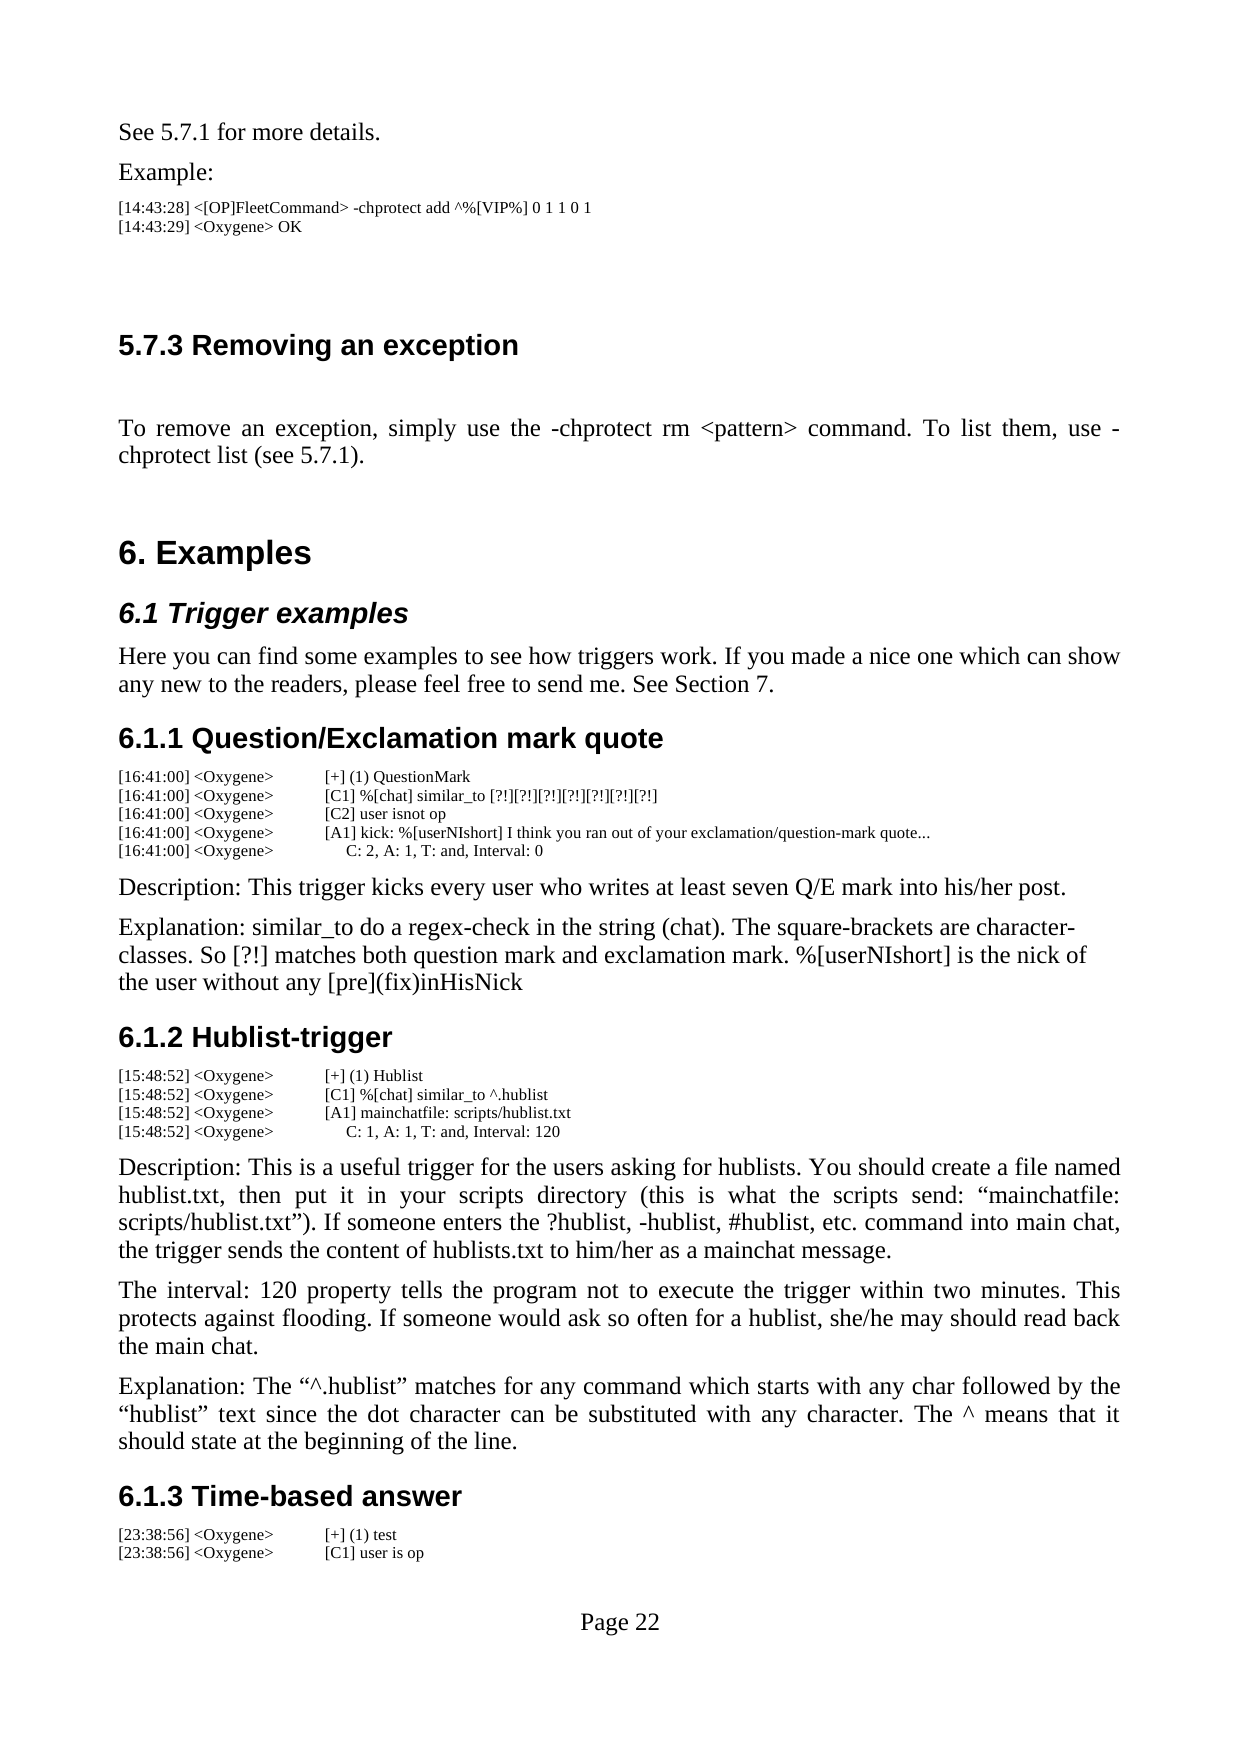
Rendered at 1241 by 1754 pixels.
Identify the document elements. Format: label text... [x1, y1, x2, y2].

subtitle 6.1.3 Time-based answer [118, 1480, 1122, 1513]
text [16:41:00] <Oxygene> [+] (1) QuestionMark [16:41:00] <Oxygene> [C1] %[chat] similar_to [?!][?!][?!][?!][?!][?!][?!] [16:41:00] <Oxygene> [C2] user isnot op [16:41:00] <Oxygene> [A1] kick: %[userNIshort] I think you ran out of your exclamation/question-mark quote... [16:41:00] <Oxygene> C: 2, A: 1, T: and, Interval: 0 [118, 768, 1122, 860]
text Explanation: similar_to do a regex-check in the string (chat). The square-brackets are character-classes. So [?!] matches both question mark and exclamation mark. %[userNIshort] is the nick of the user without any [pre](fix)inHisNick [118, 913, 1122, 996]
subtitle 6.1.1 Question/Exclamation mark quote [118, 722, 1122, 755]
text See 5.7.1 for more details. [118, 118, 1122, 146]
subtitle 6.1.2 Hublist-trigger [118, 1021, 1122, 1054]
text The interval: 120 property tells the program not to execute the trigger within two minutes. This protects against flooding. If someone would ask so often for a hublist, she/he may should read back the main chat. [118, 1276, 1122, 1359]
text Description: This trigger kicks every user who writes at least seven Q/E mark into his/her post. [118, 873, 1122, 901]
subtitle 5.7.3 Removing an exception [118, 328, 1122, 361]
text Explanation: The “^.hublist” matches for any command which starts with any char followed by the “hublist” text since the dot character can be substituted with any character. The ^ means that it should state at the beginning of the line. [118, 1372, 1122, 1455]
text [14:43:29] <Oxygene> OK [118, 217, 1122, 236]
text Example: [118, 158, 1122, 186]
text To remove an exception, simply use the -chprotect rm <pattern> command. To list them, use -chprotect list (see 5.7.1). [118, 414, 1122, 469]
text Description: This is a useful trigger for the users asking for hublists. You should create a file named hublist.txt, then put it in your scripts directory (this is what the scripts send: “mainchatfile: scripts/hublist.txt”). If someone enters the ?hublist, -hublist, #hublist, etc. command into main chat, the trigger sends the content of hublists.txt to him/her as a mainchat message. [118, 1153, 1122, 1264]
subtitle 6. Examples [118, 534, 1122, 572]
text [14:43:28] <[OP]FleetCommand> -chprotect add ^%[VIP%] 0 1 1 0 1 [118, 198, 1122, 217]
text [23:38:56] <Oxygene> [+] (1) test [23:38:56] <Oxygene> [C1] user is op [118, 1525, 1122, 1562]
subtitle 6.1 Trigger examples [118, 597, 1122, 629]
text Here you can find some examples to see how triggers work. If you made a nice one which can show any new to the readers, please feel free to send me. See Section 7. [118, 642, 1122, 697]
text [15:48:52] <Oxygene> [+] (1) Hublist [15:48:52] <Oxygene> [C1] %[chat] similar_to ^.hublist [15:48:52] <Oxygene> [A1] mainchatfile: scripts/hublist.txt [15:48:52] <Oxygene> C: 1, A: 1, T: and, Interval: 120 [118, 1066, 1122, 1141]
